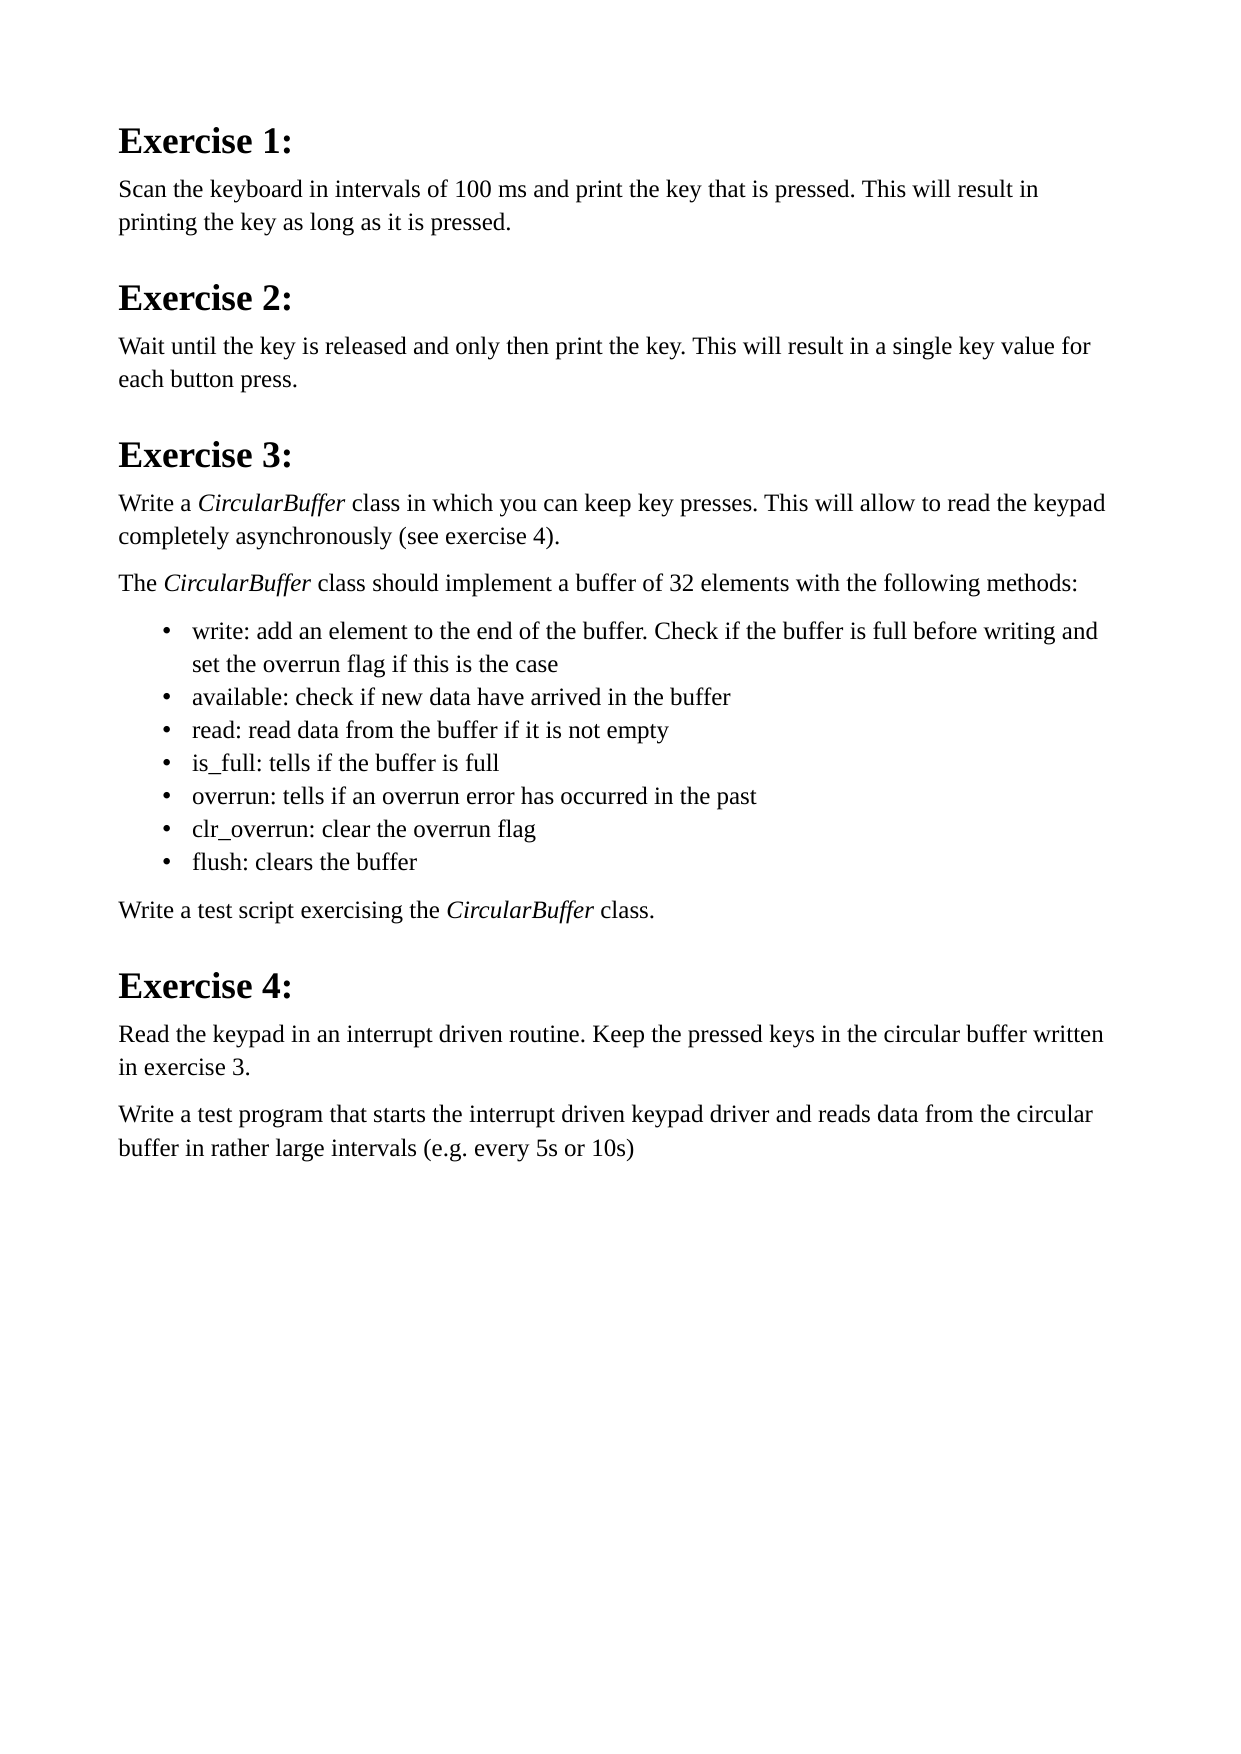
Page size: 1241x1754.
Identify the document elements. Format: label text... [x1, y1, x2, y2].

text The CircularBuffer class should implement a buffer of 32 elements with the following methods: [118, 568, 1122, 597]
list overrun: tells if an overrun error has occurred in the past [162, 781, 1122, 810]
list available: check if new data have arrived in the buffer [162, 682, 1122, 711]
list is_full: tells if the buffer is full [162, 748, 1122, 777]
subtitle Exercise 4: [118, 963, 1122, 1006]
text Write a test program that starts the interrupt driven keypad driver and reads data from the circular buffer in rather large intervals (e.g. every 5s or 10s) [118, 1099, 1122, 1161]
list clr_overrun: clear the overrun flag [162, 814, 1122, 843]
text Write a test script exercising the CircularBuffer class. [118, 895, 1122, 924]
text Read the keypad in an interrupt driven routine. Keep the pressed keys in the circular buffer written in exercise 3. [118, 1019, 1122, 1081]
list flush: clears the buffer [162, 847, 1122, 876]
list write: add an element to the end of the buffer. Check if the buffer is full before writing and set the overrun flag if this is the case [162, 616, 1122, 678]
subtitle Exercise 1: [118, 118, 1122, 161]
subtitle Exercise 2: [118, 275, 1122, 318]
subtitle Exercise 3: [118, 432, 1122, 475]
text Wait until the key is released and only then print the key. This will result in a single key value for each button press. [118, 331, 1122, 393]
list read: read data from the buffer if it is not empty [162, 715, 1122, 744]
text Scan the keyboard in intervals of 100 ms and print the key that is pressed. This will result in printing the key as long as it is pressed. [118, 174, 1122, 236]
text Write a CircularBuffer class in which you can keep key presses. This will allow to read the keypad completely asynchronously (see exercise 4). [118, 488, 1122, 550]
